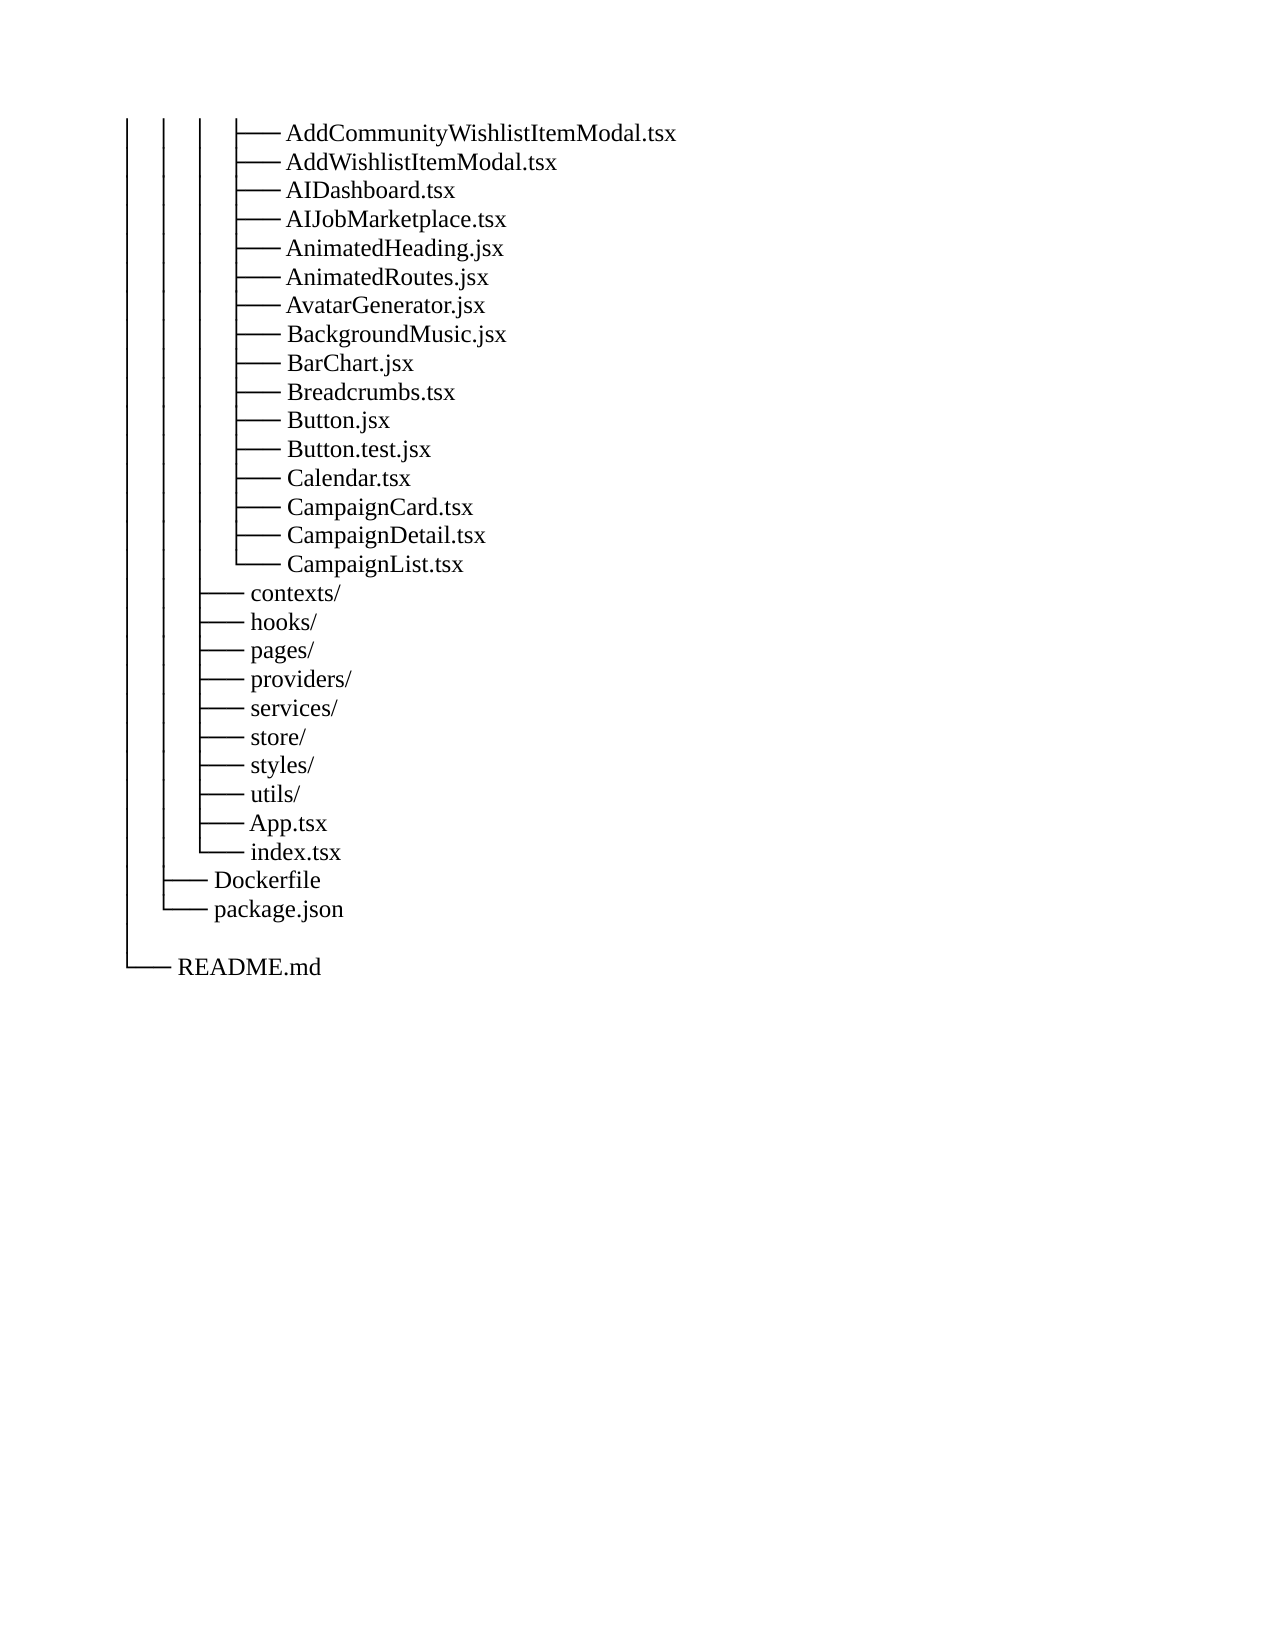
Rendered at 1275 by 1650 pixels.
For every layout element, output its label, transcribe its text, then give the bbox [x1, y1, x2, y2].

text │ │ └── index.tsx [128, 837, 162, 866]
text │ │ │ ├── AIJobMarketplace.tsx [237, 204, 1157, 233]
text │ │ │ ├── AnimatedRoutes.jsx [237, 262, 1157, 291]
text │ │ │ ├── Breadcrumbs.tsx [201, 377, 235, 406]
text │ │ ├── store/ [164, 722, 199, 751]
text │ │ ├── utils/ [201, 779, 1157, 808]
text │ │ ├── contexts/ [164, 578, 199, 607]
text │ │ ├── store/ [128, 722, 162, 751]
text │ │ │ ├── BarChart.jsx [201, 348, 235, 377]
text │ │ │ ├── AnimatedRoutes.jsx [164, 262, 199, 291]
text │ │ ├── utils/ [128, 779, 162, 808]
text │ │ │ ├── Button.test.jsx [201, 434, 235, 463]
text │ │ ├── store/ [201, 722, 1157, 751]
text │ │ │ ├── Button.jsx [128, 406, 162, 434]
text │ │ ├── App.tsx [128, 808, 162, 837]
text │ │ │ ├── Button.jsx [164, 406, 199, 434]
text │ │ │ ├── Breadcrumbs.tsx [237, 377, 1157, 406]
text │ │ │ ├── AddWishlistItemModal.tsx [201, 147, 235, 176]
text │ │ ├── hooks/ [201, 607, 1157, 636]
text │ │ │ ├── Calendar.tsx [164, 463, 199, 492]
text │ │ │ ├── AddCommunityWishlistItemModal.tsx [164, 118, 199, 147]
text │ ├── Dockerfile [128, 866, 162, 894]
text │ │ │ ├── CampaignDetail.tsx [237, 521, 1157, 549]
text │ │ ├── styles/ [128, 751, 162, 779]
text │ │ │ ├── AnimatedRoutes.jsx [201, 262, 235, 291]
text │ │ ├── services/ [128, 693, 162, 722]
text │ │ ├── services/ [164, 693, 199, 722]
text │ │ │ ├── Button.test.jsx [128, 434, 162, 463]
text │ │ │ ├── AIDashboard.tsx [237, 176, 1157, 204]
text │ [128, 923, 1157, 952]
text │ │ │ ├── BackgroundMusic.jsx [237, 319, 1157, 348]
text │ │ │ ├── AIDashboard.tsx [164, 176, 199, 204]
text │ │ │ ├── CampaignCard.tsx [164, 492, 199, 521]
text │ │ │ ├── CampaignDetail.tsx [164, 521, 199, 549]
text │ │ │ ├── AnimatedRoutes.jsx [128, 262, 162, 291]
text │ │ │ ├── BarChart.jsx [128, 348, 162, 377]
text │ │ │ ├── BackgroundMusic.jsx [201, 319, 235, 348]
text └── README.md [118, 952, 1157, 981]
text │ │ │ ├── AIJobMarketplace.tsx [128, 204, 162, 233]
text │ │ ├── providers/ [201, 664, 1157, 693]
text │ │ ├── pages/ [164, 636, 199, 664]
text │ [118, 923, 126, 952]
text │ │ ├── hooks/ [164, 607, 199, 636]
text │ │ │ ├── BackgroundMusic.jsx [128, 319, 162, 348]
text │ │ ├── pages/ [128, 636, 162, 664]
text │ │ ├── providers/ [164, 664, 199, 693]
text │ │ │ ├── AIJobMarketplace.tsx [164, 204, 199, 233]
text │ │ ├── styles/ [164, 751, 199, 779]
text │ │ │ ├── Button.test.jsx [237, 434, 1157, 463]
text │ │ │ ├── Breadcrumbs.tsx [164, 377, 199, 406]
text │ │ │ ├── CampaignDetail.tsx [128, 521, 162, 549]
text │ │ │ ├── AvatarGenerator.jsx [164, 291, 199, 319]
text │ │ │ ├── Button.test.jsx [164, 434, 199, 463]
text │ │ │ ├── Calendar.tsx [128, 463, 162, 492]
text │ │ │ ├── AIDashboard.tsx [128, 176, 162, 204]
text │ │ │ ├── AddWishlistItemModal.tsx [128, 147, 162, 176]
text │ │ ├── contexts/ [128, 578, 162, 607]
text │ │ │ ├── Breadcrumbs.tsx [128, 377, 162, 406]
text │ │ │ ├── AnimatedHeading.jsx [201, 233, 235, 262]
text │ │ ├── utils/ [164, 779, 199, 808]
text │ │ ├── services/ [201, 693, 1157, 722]
text │ │ │ ├── AnimatedHeading.jsx [237, 233, 1157, 262]
text │ │ └── index.tsx [164, 837, 1157, 866]
text │ │ │ ├── Calendar.tsx [201, 463, 235, 492]
text │ │ │ └── CampaignList.tsx [201, 549, 1157, 578]
text │ │ │ ├── AnimatedHeading.jsx [164, 233, 199, 262]
text │ ├── Dockerfile [164, 866, 1157, 894]
text │ │ │ ├── BackgroundMusic.jsx [164, 319, 199, 348]
text │ │ │ ├── AvatarGenerator.jsx [128, 291, 162, 319]
text │ └── package.json [128, 894, 1157, 923]
text │ │ │ ├── AddWishlistItemModal.tsx [164, 147, 199, 176]
text │ │ │ ├── AvatarGenerator.jsx [237, 291, 1157, 319]
text │ │ ├── styles/ [201, 751, 1157, 779]
text │ │ │ ├── AIDashboard.tsx [201, 176, 235, 204]
text │ │ │ ├── AIJobMarketplace.tsx [201, 204, 235, 233]
text │ │ │ ├── AddCommunityWishlistItemModal.tsx [128, 118, 162, 147]
text │ │ │ ├── CampaignCard.tsx [237, 492, 1157, 521]
text │ │ │ ├── Button.jsx [201, 406, 235, 434]
text │ │ │ ├── AddCommunityWishlistItemModal.tsx [237, 118, 1157, 147]
text │ │ │ ├── AvatarGenerator.jsx [201, 291, 235, 319]
text │ │ │ ├── CampaignCard.tsx [201, 492, 235, 521]
text │ │ ├── App.tsx [201, 808, 1157, 837]
text │ │ │ ├── Button.jsx [237, 406, 1157, 434]
text │ │ │ ├── AddCommunityWishlistItemModal.tsx [201, 118, 235, 147]
text │ │ ├── providers/ [128, 664, 162, 693]
text │ │ │ ├── CampaignCard.tsx [128, 492, 162, 521]
text │ │ │ ├── Calendar.tsx [237, 463, 1157, 492]
text │ │ │ └── CampaignList.tsx [128, 549, 162, 578]
text │ │ ├── contexts/ [201, 578, 1157, 607]
text │ │ │ ├── BarChart.jsx [237, 348, 1157, 377]
text │ │ ├── hooks/ [128, 607, 162, 636]
text │ │ ├── App.tsx [164, 808, 199, 837]
text │ │ │ ├── CampaignDetail.tsx [201, 521, 235, 549]
text │ │ │ └── CampaignList.tsx [164, 549, 199, 578]
text │ │ │ ├── AnimatedHeading.jsx [128, 233, 162, 262]
text │ │ │ ├── AddWishlistItemModal.tsx [237, 147, 1157, 176]
text │ │ ├── pages/ [201, 636, 1157, 664]
text │ │ │ ├── BarChart.jsx [164, 348, 199, 377]
